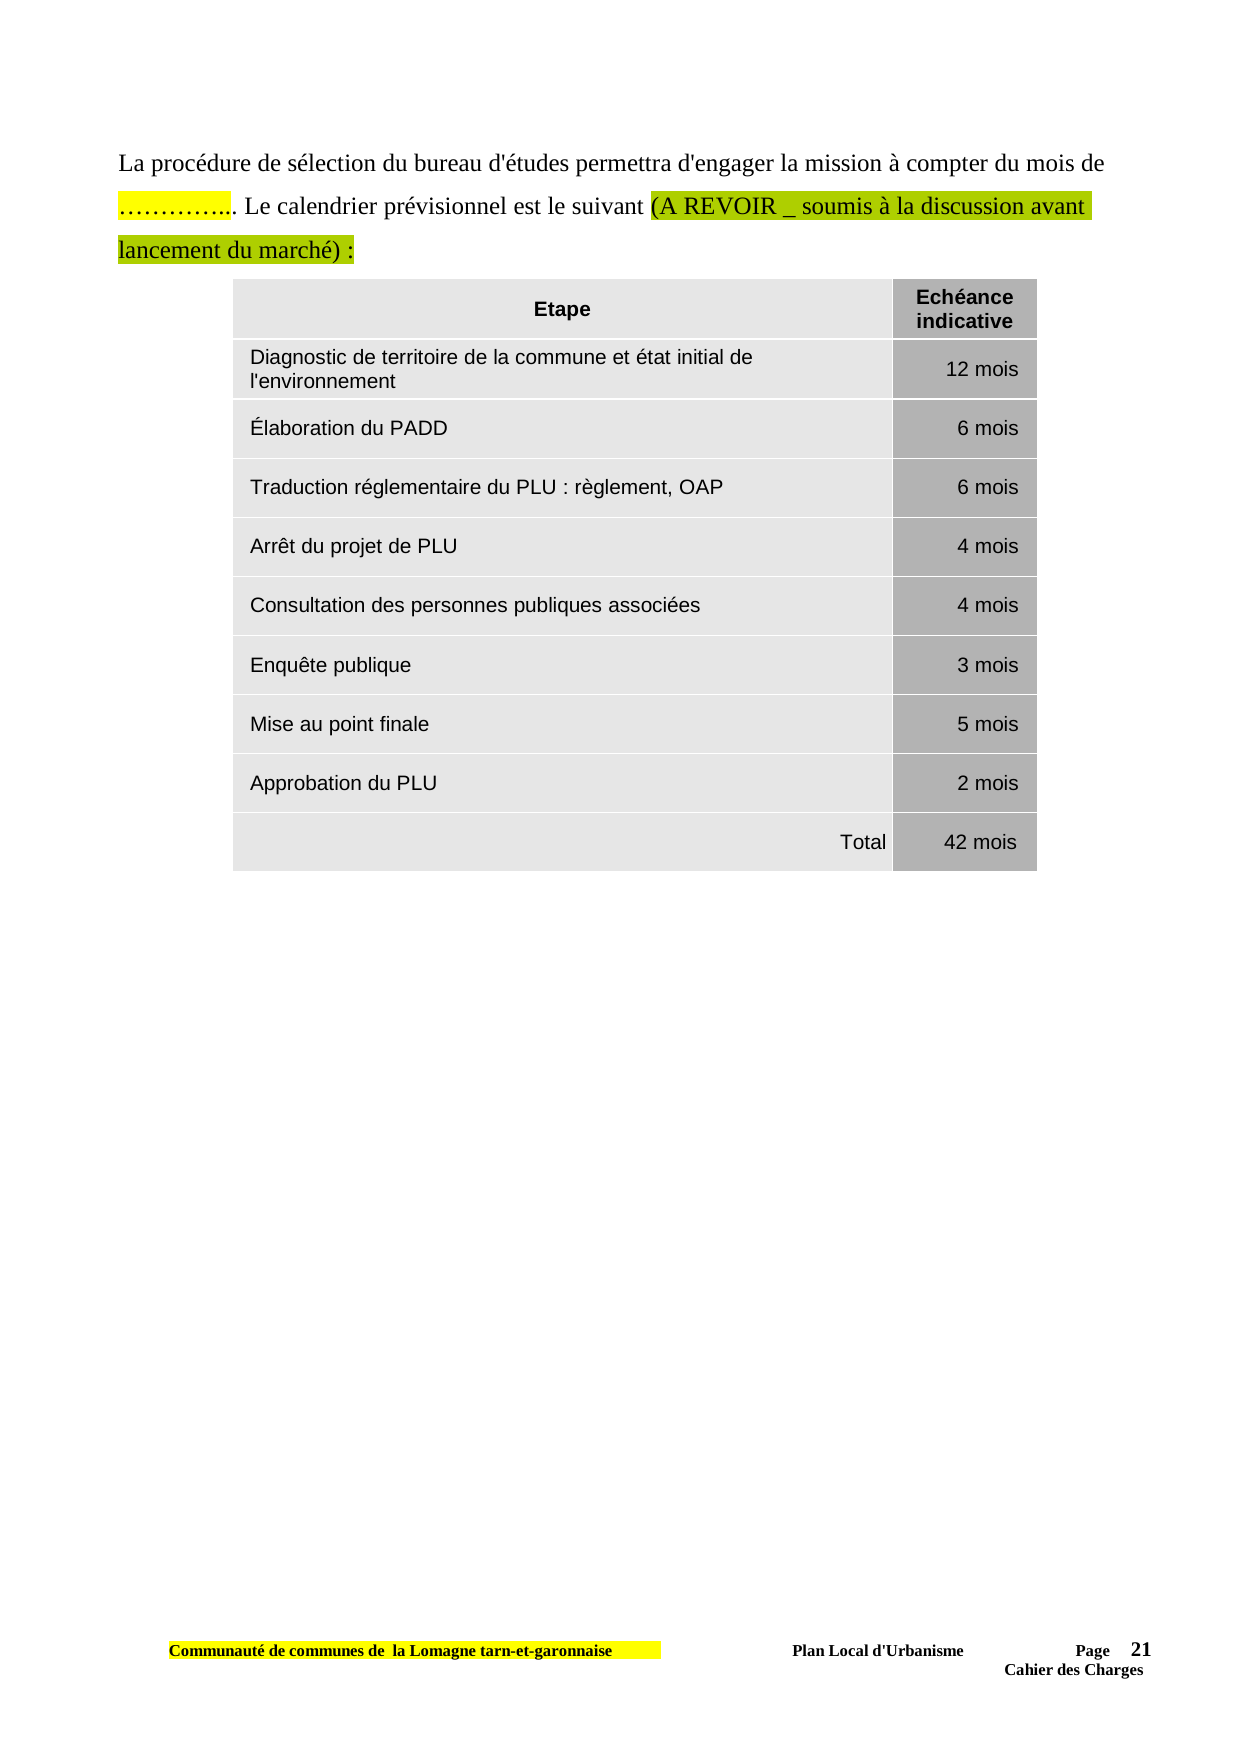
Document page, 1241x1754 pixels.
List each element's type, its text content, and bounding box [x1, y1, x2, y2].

table_cell 12 mois [893, 340, 1037, 398]
table_cell Total [233, 813, 892, 871]
table_cell Approbation du PLU [233, 754, 892, 812]
table_cell 42 mois [893, 813, 1037, 871]
table_header Etape [233, 279, 892, 338]
table_header Echéance indicative [893, 279, 1037, 338]
table_cell Traduction réglementaire du PLU : règlement, OAP [233, 459, 892, 517]
table_cell 6 mois [893, 400, 1037, 458]
table_cell Enquête publique [233, 636, 892, 694]
table_cell 4 mois [893, 577, 1037, 635]
table_cell Mise au point finale [233, 695, 892, 753]
table_cell Consultation des personnes publiques associées [233, 577, 892, 635]
table_cell 4 mois [893, 518, 1037, 576]
table_cell Diagnostic de territoire de la commune et état initial de l'environnement [233, 340, 892, 398]
table_cell 6 mois [893, 459, 1037, 517]
table_cell Élaboration du PADD [233, 400, 892, 458]
table_cell 5 mois [893, 695, 1037, 753]
table_cell 3 mois [893, 636, 1037, 694]
text La procédure de sélection du bureau d'études permettra d'engager la mission à compter du mois de …………... Le calendrier prévisionnel est le suivant (A REVOIR _ soumis à la discussion avant lancement du marché) : [118, 148, 1152, 264]
table_cell 2 mois [893, 754, 1037, 812]
table_cell Arrêt du projet de PLU [233, 518, 892, 576]
